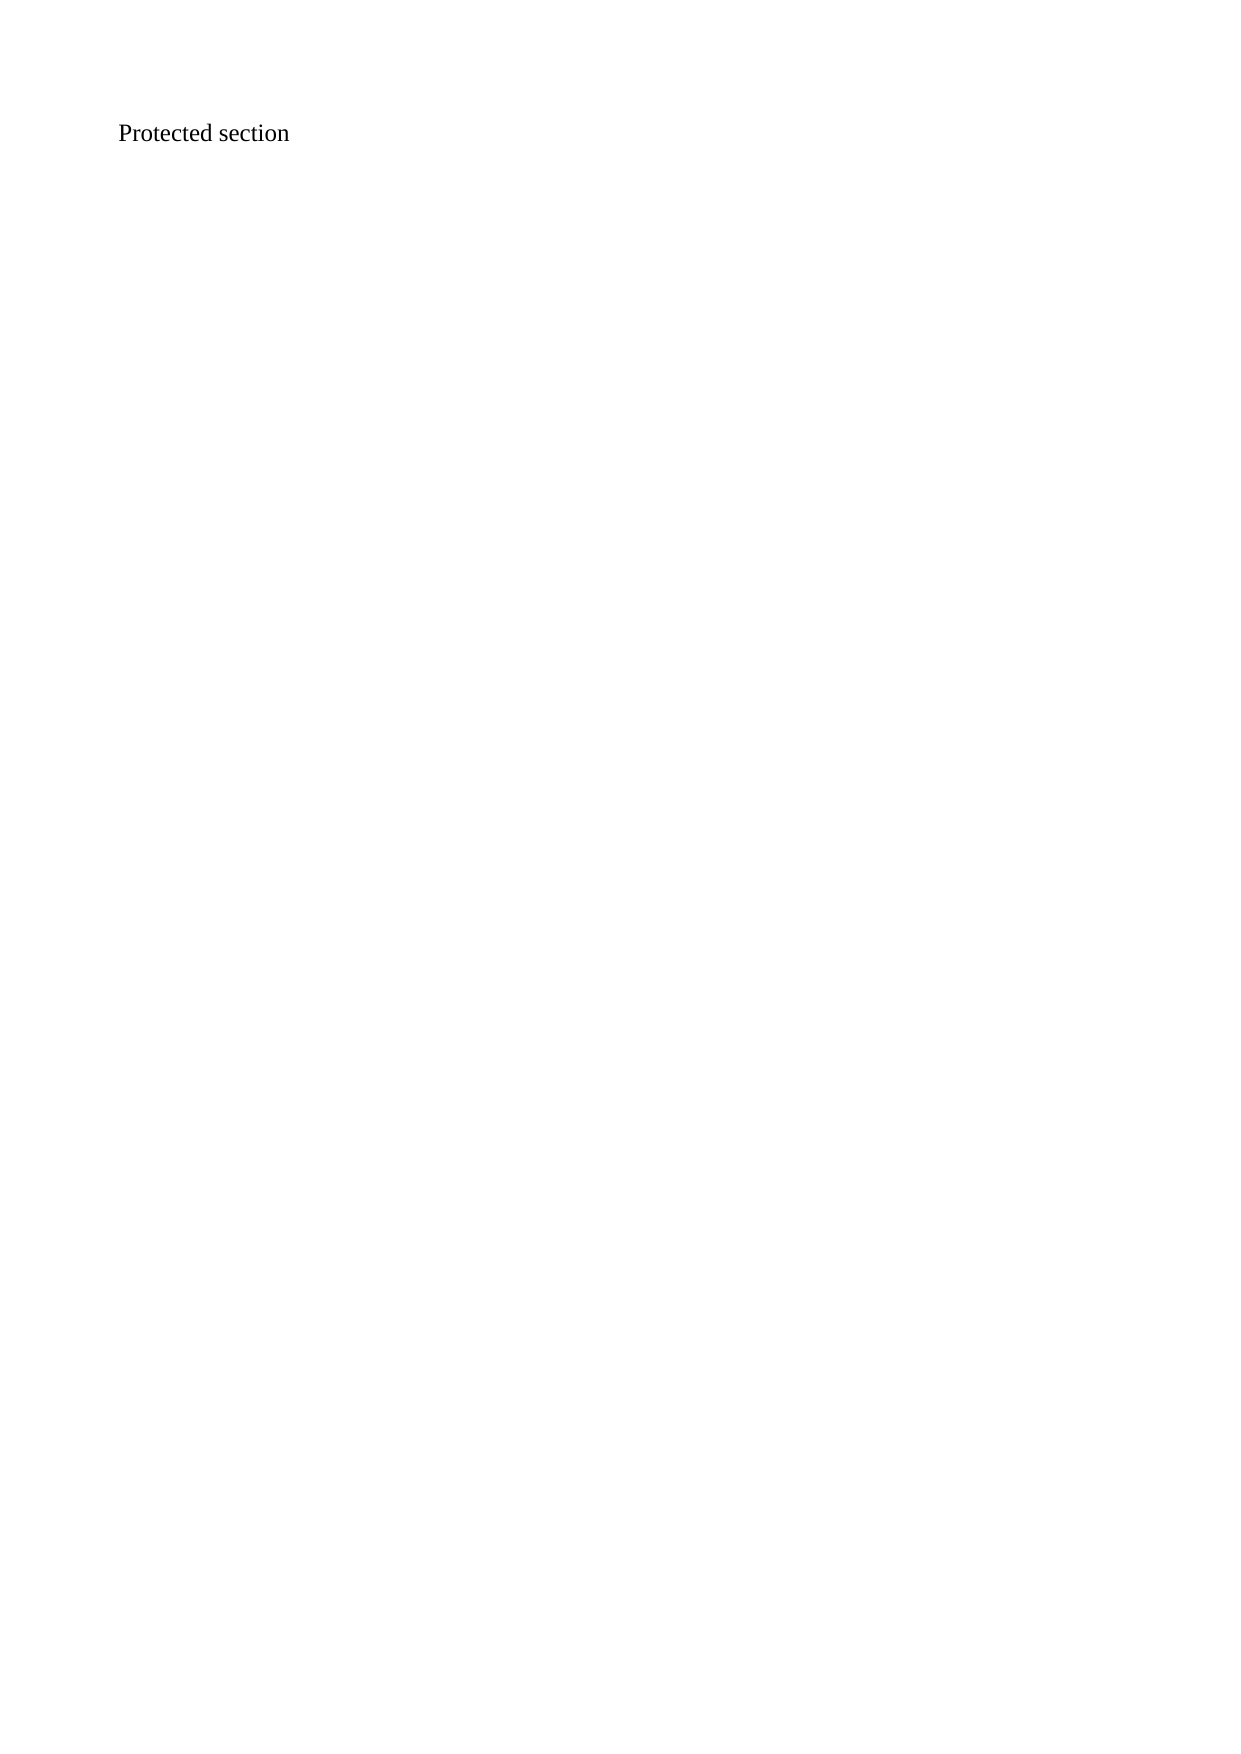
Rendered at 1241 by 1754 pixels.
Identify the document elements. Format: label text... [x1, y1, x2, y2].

text Protected section [118, 118, 1122, 147]
